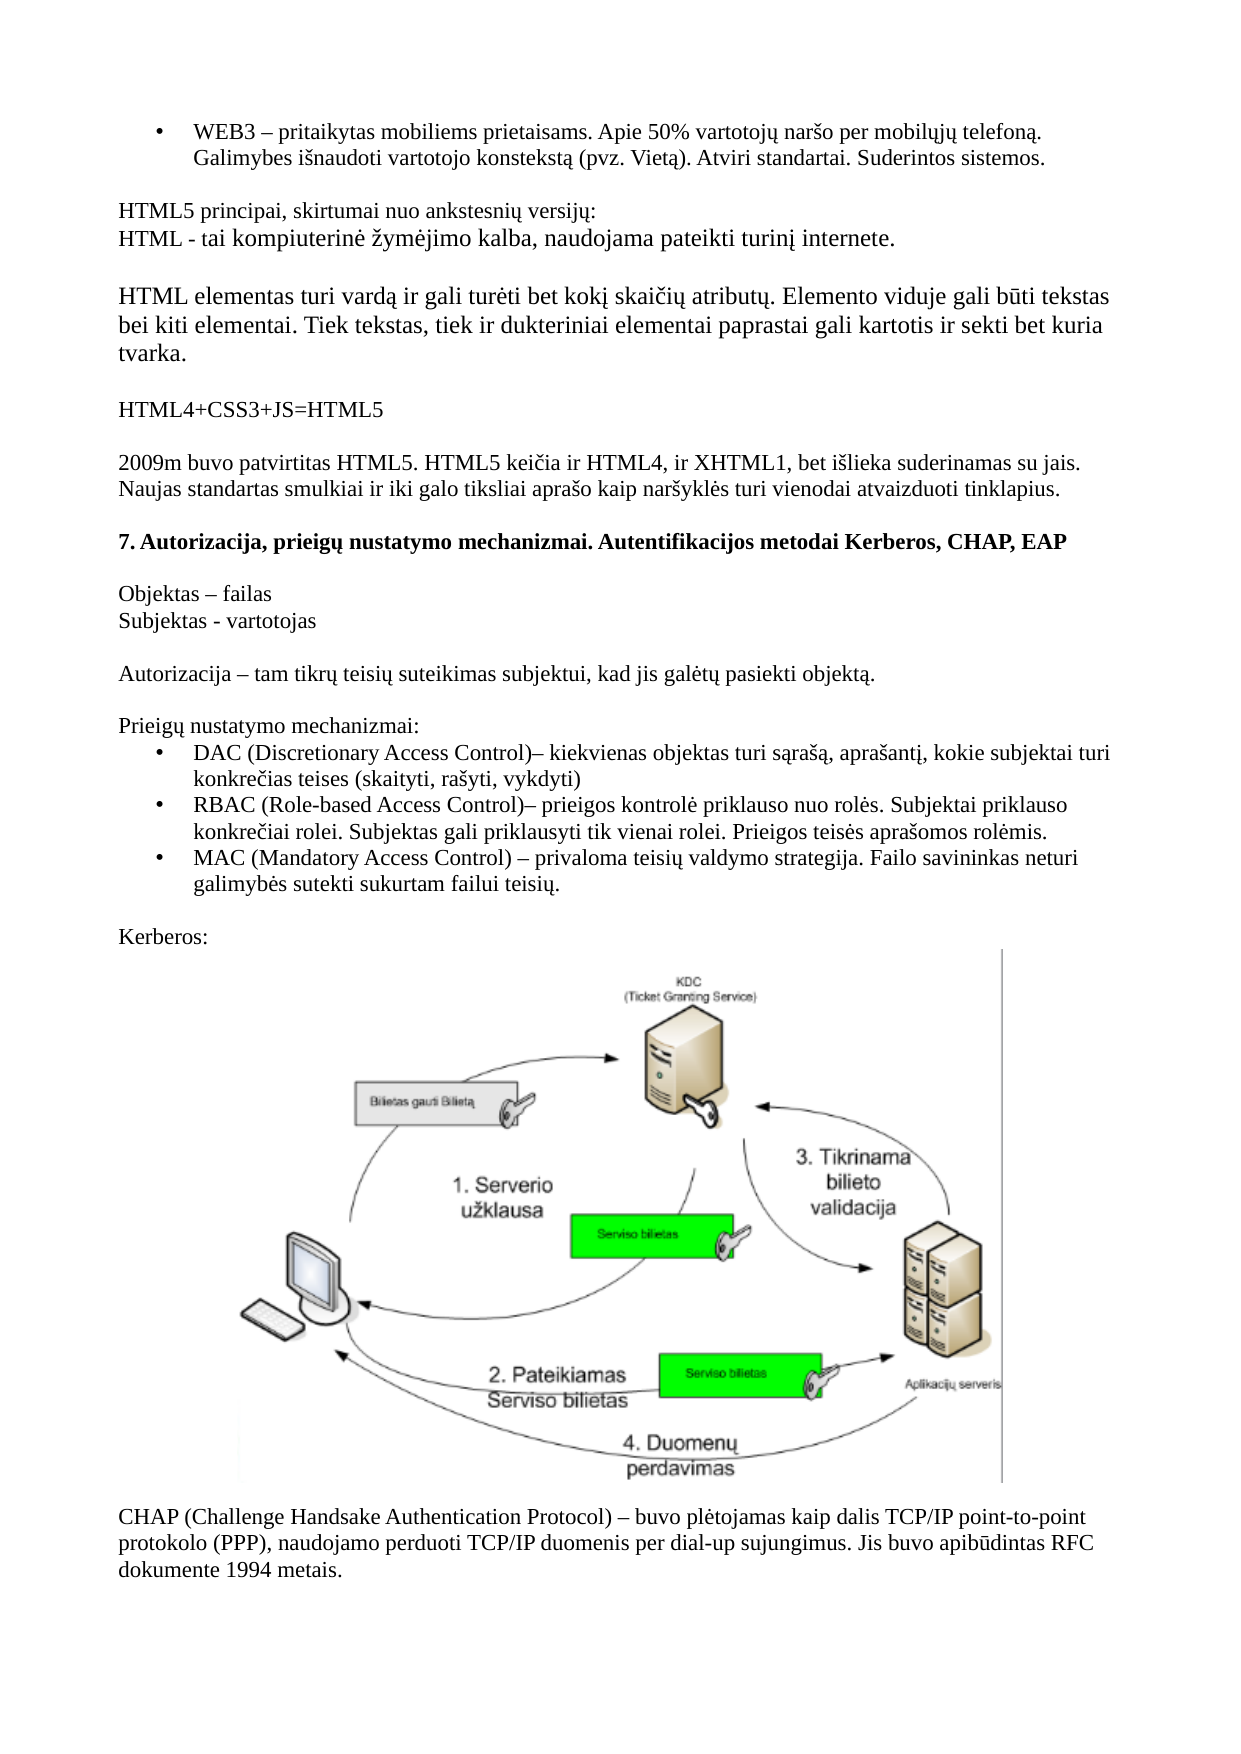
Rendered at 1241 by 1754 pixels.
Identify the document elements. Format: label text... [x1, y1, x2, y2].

text HTML elementas turi vardą ir gali turėti bet kokį skaičių atributų. Elemento viduje gali būti tekstas bei kiti elementai. Tiek tekstas, tiek ir dukteriniai elementai paprastai gali kartotis ir sekti bet kuria tvarka. [118, 281, 1122, 367]
text CHAP (Challenge Handsake Authentication Protocol) – buvo plėtojamas kaip dalis TCP/IP point-to-point protokolo (PPP), naudojamo perduoti TCP/IP duomenis per dial-up sujungimus. Jis buvo apibūdintas RFC dokumente 1994 metais. [118, 1503, 1122, 1582]
list MAC (Mandatory Access Control) – privaloma teisių valdymo strategija. Failo savininkas neturi galimybės sutekti sukurtam failui teisių. [156, 844, 1122, 897]
text Objektas – failas [118, 581, 1122, 607]
list WEB3 – pritaikytas mobiliems prietaisams. Apie 50% vartotojų naršo per mobilųjų telefoną. Galimybes išnaudoti vartotojo konstekstą (pvz. Vietą). Atviri standartai. Suderintos sistemos. [156, 118, 1122, 171]
text 7. Autorizacija, prieigų nustatymo mechanizmai. Autentifikacijos metodai Kerberos, CHAP, EAP [118, 528, 1122, 554]
list DAC (Discretionary Access Control)– kiekvienas objektas turi sąrašą, aprašantį, kokie subjektai turi konkrečias teises (skaityti, rašyti, vykdyti) [156, 739, 1122, 791]
list RBAC (Role-based Access Control)– prieigos kontrolė priklauso nuo rolės. Subjektai priklauso konkrečiai rolei. Subjektas gali priklausyti tik vienai rolei. Prieigos teisės aprašomos rolėmis. [156, 791, 1122, 844]
text HTML - tai kompiuterinė žymėjimo kalba, naudojama pateikti turinį internete. [118, 223, 1122, 252]
text HTML4+CSS3+JS=HTML5 [118, 396, 1122, 422]
text 2009m buvo patvirtitas HTML5. HTML5 keičia ir HTML4, ir XHTML1, bet išlieka suderinamas su jais. Naujas standartas smulkiai ir iki galo tiksliai aprašo kaip naršyklės turi vienodai atvaizduoti tinklapius. [118, 449, 1122, 501]
picture [237, 949, 1003, 1483]
text HTML5 principai, skirtumai nuo ankstesnių versijų: [118, 197, 1122, 223]
text Kerberos: [118, 923, 1122, 949]
text Prieigų nustatymo mechanizmai: [118, 712, 1122, 739]
text Subjektas - vartotojas [118, 607, 1122, 633]
text Autorizacija – tam tikrų teisių suteikimas subjektui, kad jis galėtų pasiekti objektą. [118, 659, 1122, 686]
